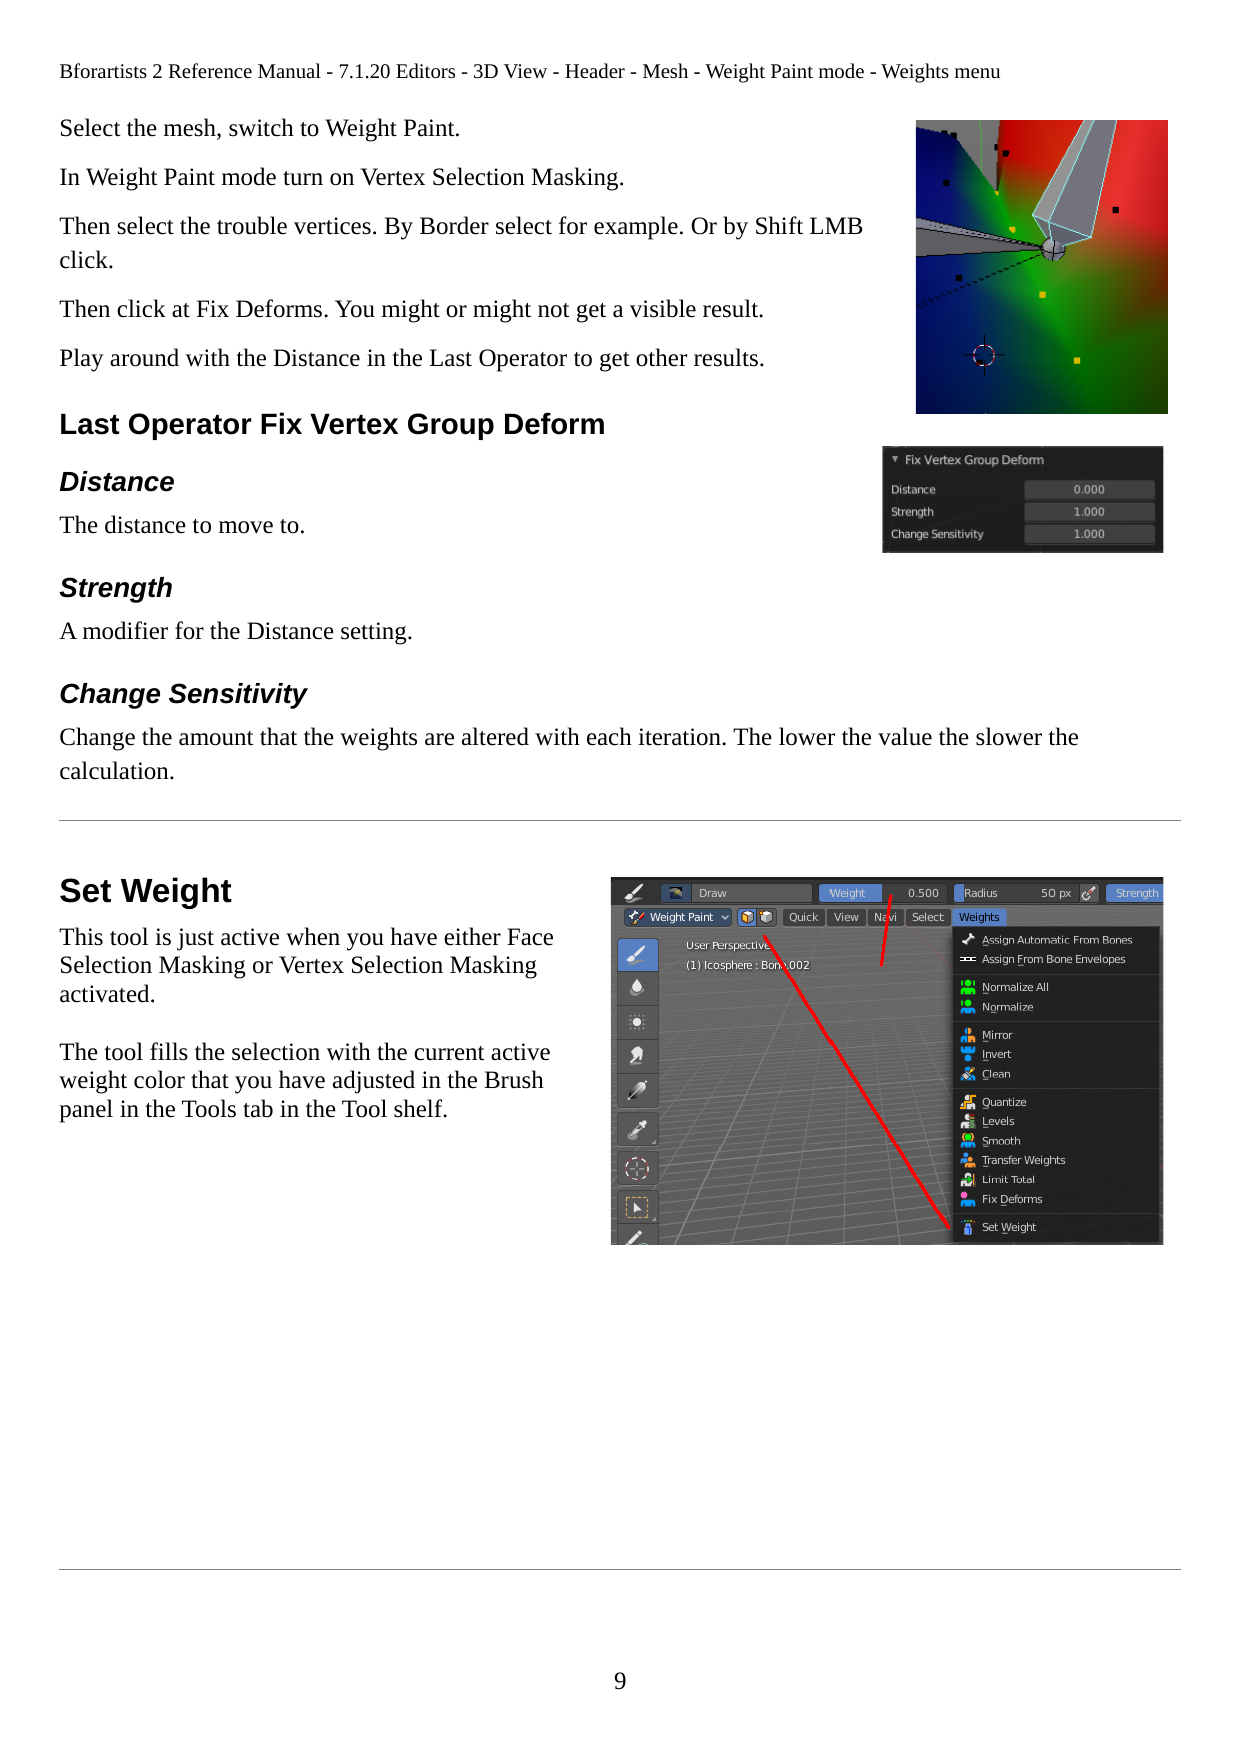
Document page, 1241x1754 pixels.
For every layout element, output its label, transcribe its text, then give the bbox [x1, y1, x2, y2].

text This tool is just active when you have either Face Selection Masking or Vertex Selection Masking activated. [59, 922, 610, 1008]
text The distance to move to. [59, 510, 882, 539]
picture [915, 120, 1168, 414]
text [1164, 510, 1181, 539]
subtitle Change Sensitivity [59, 678, 1181, 709]
text Select the mesh, switch to Weight Paint. [59, 113, 1181, 141]
text Play around with the Distance in the Last Operator to get other results. [59, 343, 915, 372]
subtitle Set Weight [59, 871, 1181, 909]
text Then select the trouble vertices. By Border select for example. Or by Shift LMB click. [59, 211, 915, 274]
picture [882, 446, 1164, 553]
picture [610, 877, 1164, 1245]
text Then click at Fix Deforms. You might or might not get a visible result. [59, 294, 915, 323]
subtitle [1164, 466, 1181, 498]
subtitle Strength [59, 572, 1181, 603]
subtitle Last Operator Fix Vertex Group Deform [59, 407, 1181, 441]
text In Weight Paint mode turn on Vertex Selection Masking. [59, 162, 915, 190]
text Change the amount that the weights are altered with each iteration. The lower the value the slower the calculation. [59, 722, 1181, 785]
text The tool fills the selection with the current active weight color that you have adjusted in the Brush panel in the Tools tab in the Tool shelf. [59, 1037, 610, 1123]
subtitle Distance [59, 466, 882, 498]
text A modifier for the Distance setting. [59, 616, 1181, 645]
